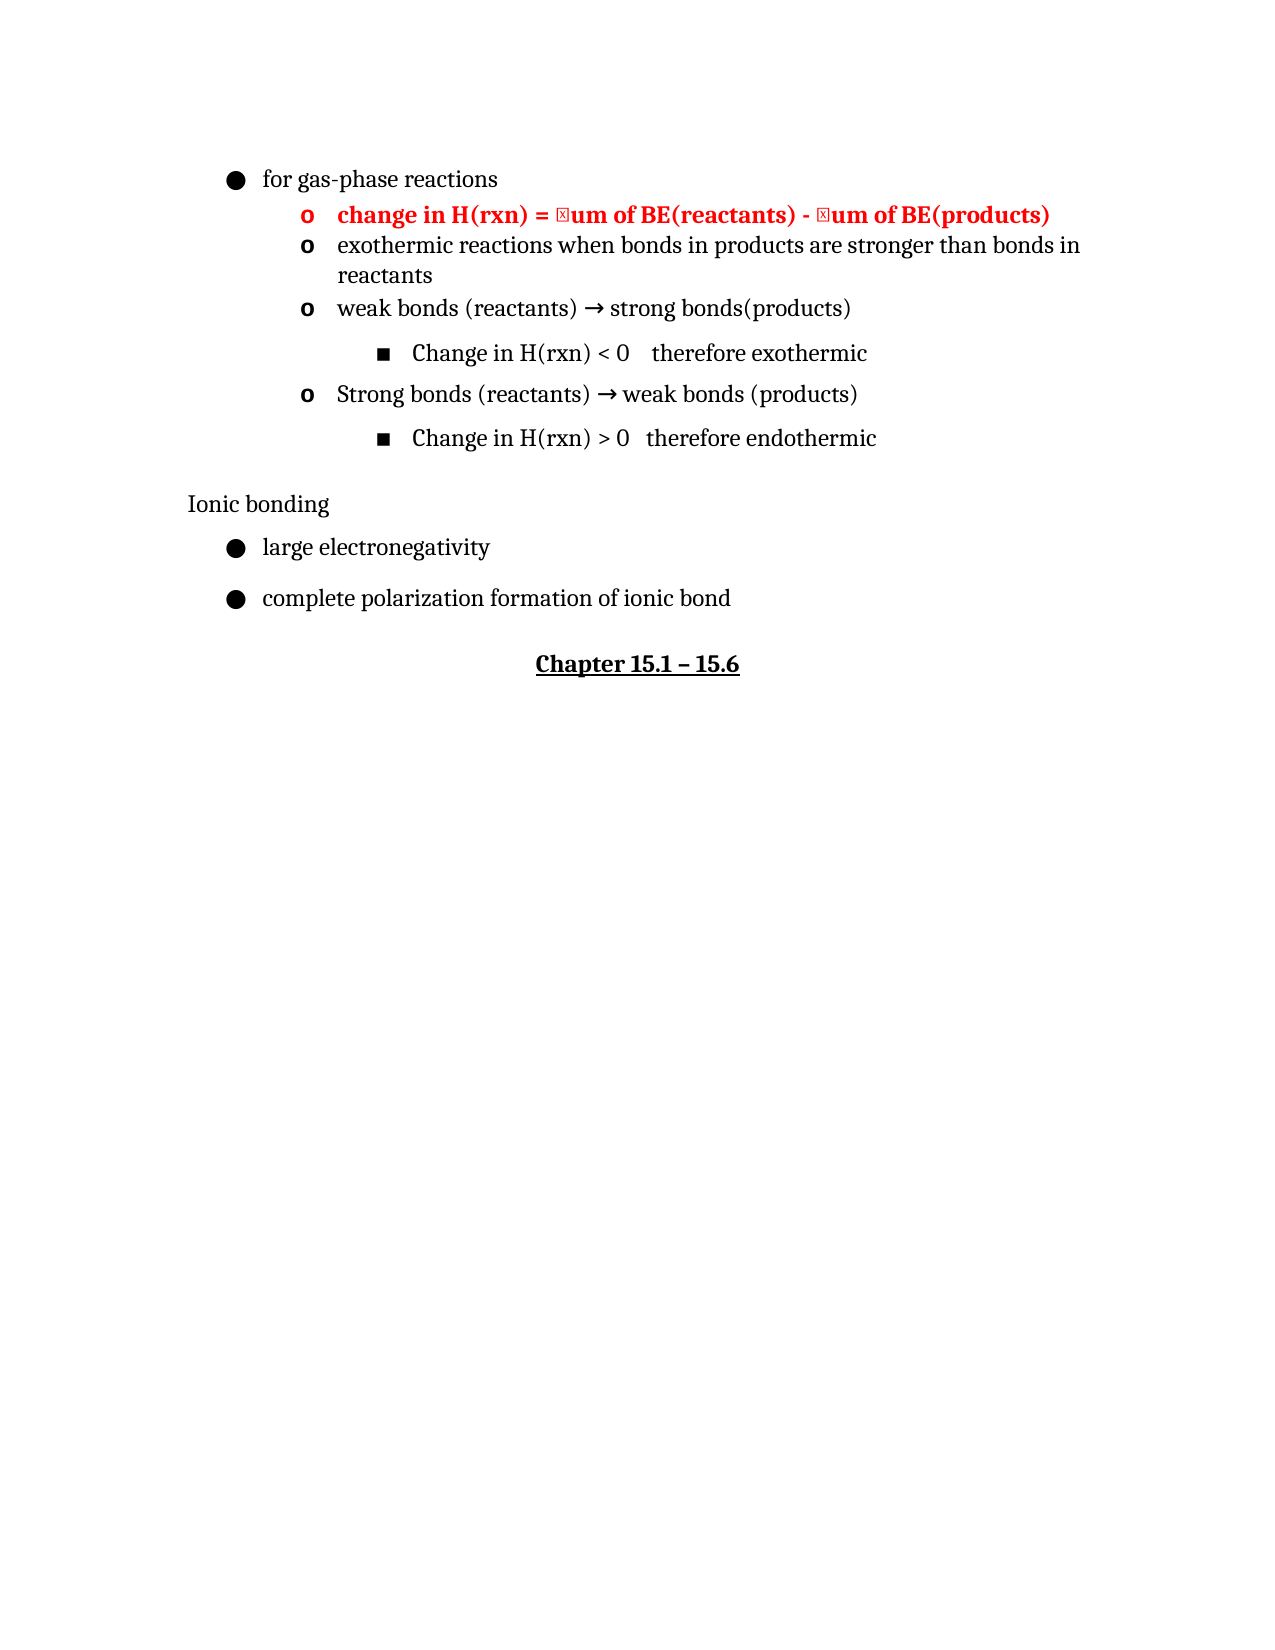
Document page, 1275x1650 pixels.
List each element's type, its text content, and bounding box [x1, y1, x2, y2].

list large electronegativity [225, 518, 1087, 570]
list for gas-phase reactions [225, 150, 1087, 201]
list change in H(rxn) = um of BE(reactants) - um of BE(products) [300, 201, 1087, 231]
list weak bonds (reactants) → strong bonds(products) [300, 290, 1087, 324]
list complete polarization formation of ionic bond [225, 570, 1087, 621]
list Change in H(rxn) < 0 therefore exothermic [375, 324, 1087, 376]
text Chapter 15.1 – 15.6 [187, 650, 1087, 678]
list Strong bonds (reactants) → weak bonds (products) [300, 376, 1087, 410]
text Ionic bonding [187, 490, 1087, 518]
list exothermic reactions when bonds in products are stronger than bonds in reactants [300, 231, 1087, 290]
list Change in H(rxn) > 0 therefore endothermic [375, 410, 1087, 461]
